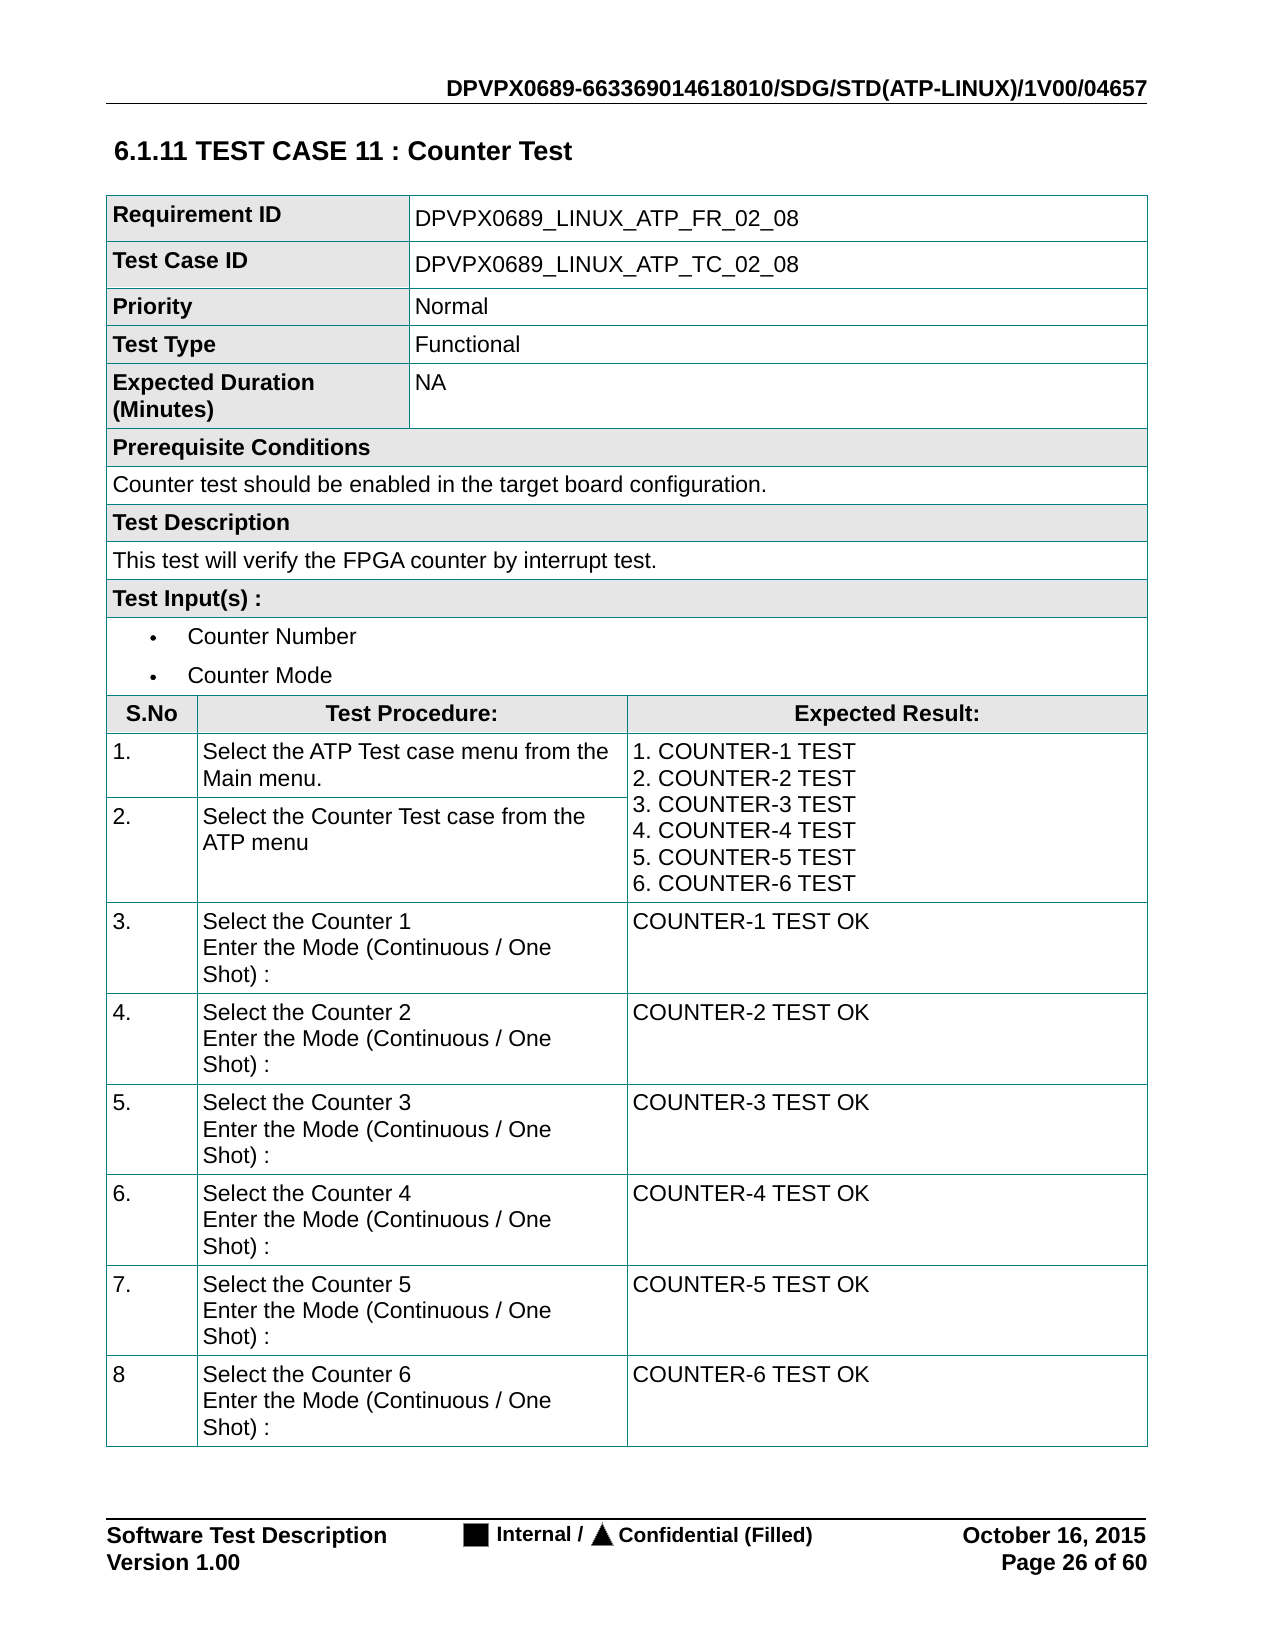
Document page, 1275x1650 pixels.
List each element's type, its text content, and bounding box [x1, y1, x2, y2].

table_cell [107, 994, 197, 1083]
table_cell Prerequisite Conditions [107, 429, 1147, 466]
table_cell Test Description [107, 505, 1147, 541]
table_cell Test Type [107, 326, 409, 363]
table_cell Counter Number Counter Mode [107, 618, 1147, 694]
table_cell [107, 1266, 197, 1355]
table_cell Test Input(s) : [107, 580, 1147, 617]
table_cell Select the Counter 5 Enter the Mode (Continuous / One Shot) : [198, 1266, 627, 1355]
table_cell Test Case ID [107, 242, 409, 287]
table_cell 8 [107, 1356, 197, 1446]
table_cell Select the Counter 2 Enter the Mode (Continuous / One Shot) : [198, 994, 627, 1083]
table_header DPVPX0689_LINUX_ATP_FR_02_08 [410, 196, 1147, 241]
table_cell COUNTER-4 TEST OK [628, 1175, 1147, 1265]
table_cell 1. COUNTER-1 TEST 2. COUNTER-2 TEST 3. COUNTER-3 TEST 4. COUNTER-4 TEST 5. COUNTER-5 TEST 6. COUNTER-6 TEST [628, 734, 1147, 902]
table_cell [107, 903, 197, 993]
table_cell NA [410, 364, 1147, 428]
table_cell [107, 1085, 197, 1174]
table_cell COUNTER-3 TEST OK [628, 1085, 1147, 1174]
table_cell COUNTER-6 TEST OK [628, 1356, 1147, 1446]
table_cell Select the Counter 4 Enter the Mode (Continuous / One Shot) : [198, 1175, 627, 1265]
table_cell Priority [107, 289, 409, 325]
table_cell Select the ATP Test case menu from the Main menu. [198, 734, 627, 797]
table_cell Functional [410, 326, 1147, 363]
table_cell Select the Counter 6 Enter the Mode (Continuous / One Shot) : [198, 1356, 627, 1446]
table_cell Select the Counter 1 Enter the Mode (Continuous / One Shot) : [198, 903, 627, 993]
table_cell S.No [107, 696, 197, 732]
table_cell Select the Counter Test case from the ATP menu [198, 798, 627, 902]
table_cell [107, 798, 197, 902]
table_cell Counter test should be enabled in the target board configuration. [107, 467, 1147, 503]
table_cell Test Procedure: [198, 696, 627, 732]
table_cell Select the Counter 3 Enter the Mode (Continuous / One Shot) : [198, 1085, 627, 1174]
table_cell COUNTER-1 TEST OK [628, 903, 1147, 993]
table_cell Expected Duration (Minutes) [107, 364, 409, 428]
subtitle TEST CASE 11 : Counter Test [106, 135, 1147, 166]
table_cell DPVPX0689_LINUX_ATP_TC_02_08 [410, 242, 1147, 287]
table_cell This test will verify the FPGA counter by interrupt test. [107, 542, 1147, 579]
table_cell COUNTER-2 TEST OK [628, 994, 1147, 1083]
table_cell COUNTER-5 TEST OK [628, 1266, 1147, 1355]
table_cell [107, 734, 197, 797]
table_header Requirement ID [107, 196, 409, 241]
table_cell Normal [410, 289, 1147, 325]
table_cell Expected Result: [628, 696, 1147, 732]
table_cell [107, 1175, 197, 1265]
